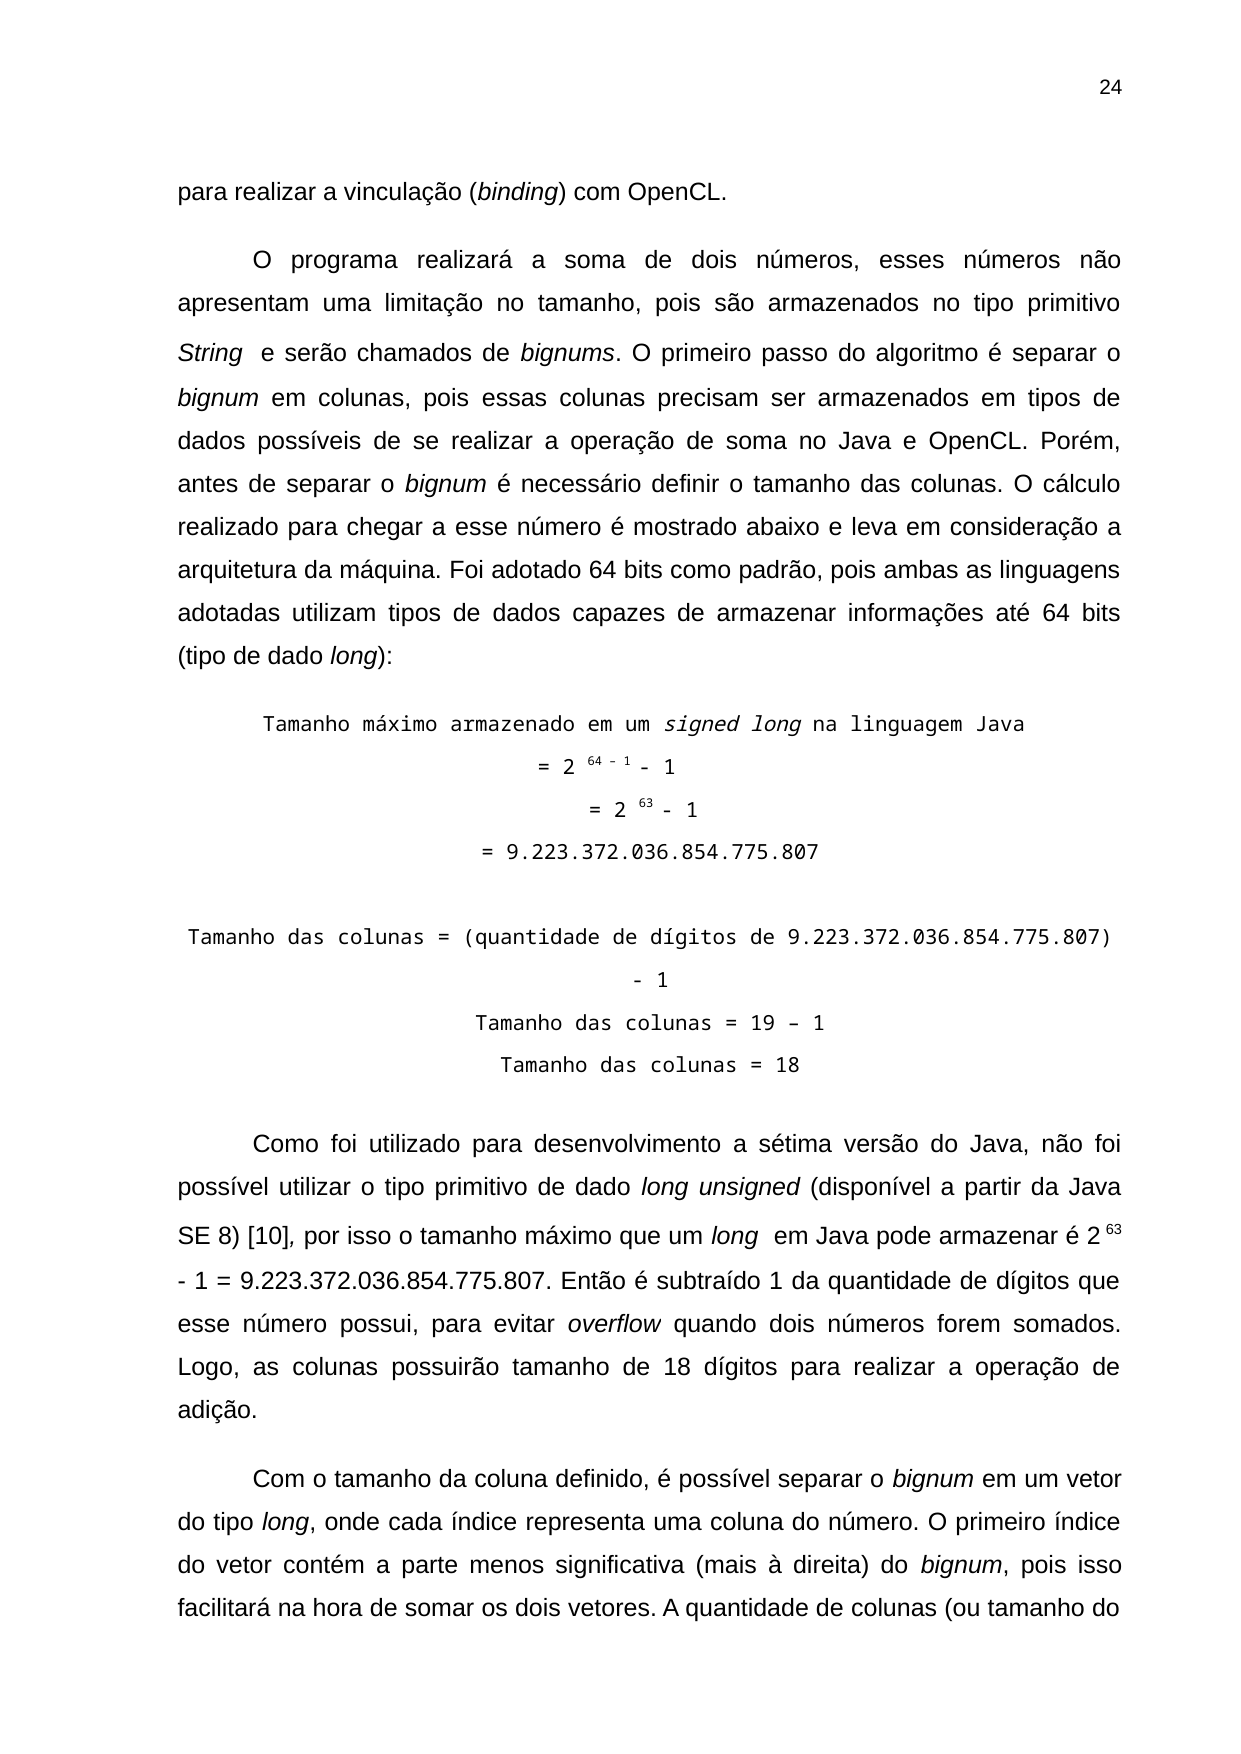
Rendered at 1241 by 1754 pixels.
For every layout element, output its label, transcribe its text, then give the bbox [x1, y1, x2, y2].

text O programa realizará a soma de dois números, esses números não apresentam uma limitação no tamanho, pois são armazenados no tipo primitivo String e serão chamados de bignums. O primeiro passo do algoritmo é separar o bignum em colunas, pois essas colunas precisam ser armazenados em tipos de dados possíveis de se realizar a operação de soma no Java e OpenCL. Porém, antes de separar o bignum é necessário definir o tamanho das colunas. O cálculo realizado para chegar a esse número é mostrado abaixo e leva em consideração a arquitetura da máquina. Foi adotado 64 bits como padrão, pois ambas as linguagens adotadas utilizam tipos de dados capazes de armazenar informações até 64 bits (tipo de dado long): [177, 245, 1122, 670]
text para realizar a vinculação (binding) com OpenCL. [177, 177, 1122, 206]
text Tamanho das colunas = 19 – 1 [177, 1008, 1122, 1036]
text Com o tamanho da coluna definido, é possível separar o bignum em um vetor do tipo long, onde cada índice representa uma coluna do número. O primeiro índice do vetor contém a parte menos significativa (mais à direita) do bignum, pois isso facilitará na hora de somar os dois vetores. A quantidade de colunas (ou tamanho do [177, 1464, 1122, 1622]
text Como foi utilizado para desenvolvimento a sétima versão do Java, não foi possível utilizar o tipo primitivo de dado long unsigned (disponível a partir da Java SE 8) [10], por isso o tamanho máximo que um long em Java pode armazenar é 2 63 - 1 = 9.223.372.036.854.775.807. Então é subtraído 1 da quantidade de dígitos que esse número possui, para evitar overflow quando dois números forem somados. Logo, as colunas possuirão tamanho de 18 dígitos para realizar a operação de adição. [177, 1129, 1122, 1424]
text Tamanho das colunas = (quantidade de dígitos de 9.223.372.036.854.775.807) - 1 [177, 922, 1122, 993]
text Tamanho máximo armazenado em um signed long na linguagem Java [177, 709, 1122, 738]
text = 2 64 – 1 - 1 [177, 752, 1122, 781]
text = 9.223.372.036.854.775.807 [177, 837, 1122, 866]
text = 2 63 - 1 [177, 795, 1122, 823]
text Tamanho das colunas = 18 [177, 1050, 1122, 1079]
